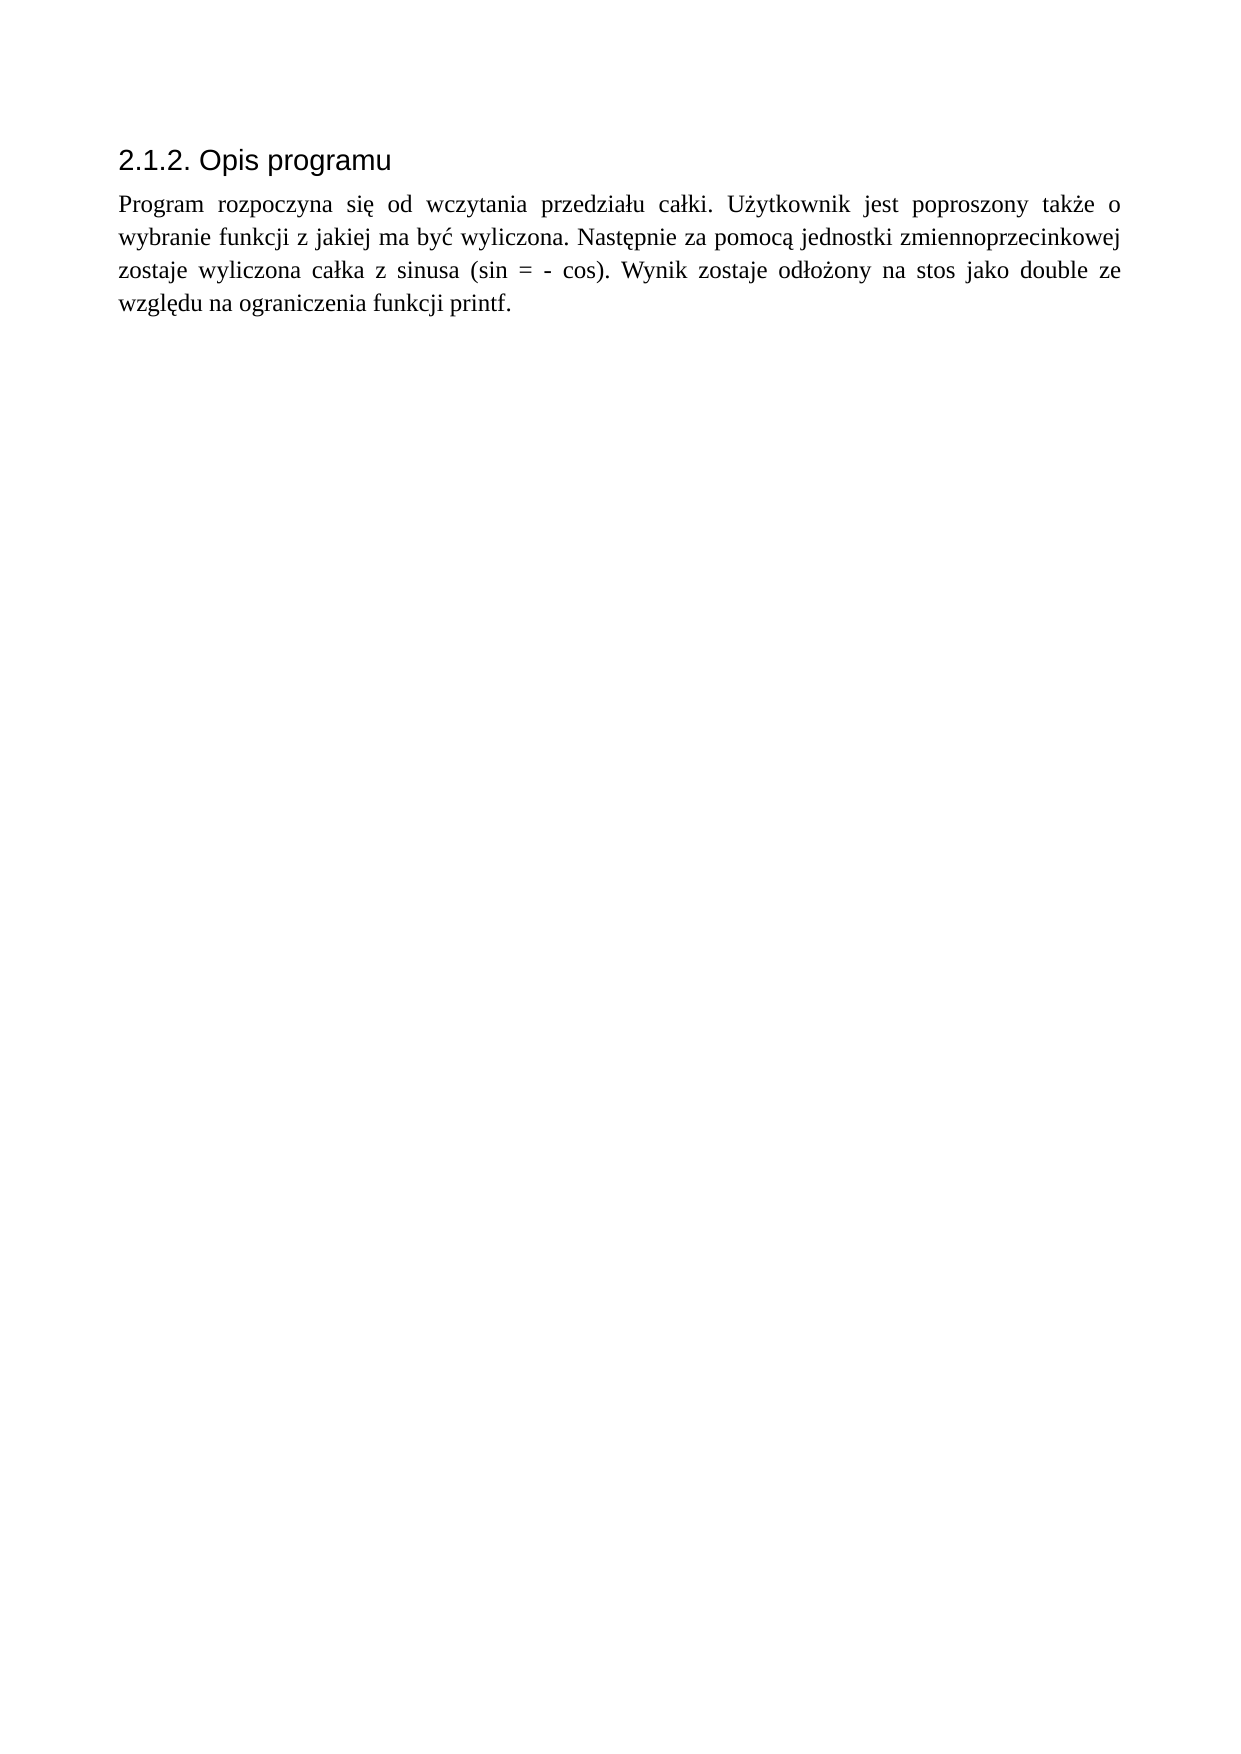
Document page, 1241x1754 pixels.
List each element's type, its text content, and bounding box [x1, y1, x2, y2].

text Program rozpoczyna się od wczytania przedziału całki. Użytkownik jest poproszony także o wybranie funkcji z jakiej ma być wyliczona. Następnie za pomocą jednostki zmiennoprzecinkowej zostaje wyliczona całka z sinusa (sin = - cos). Wynik zostaje odłożony na stos jako double ze względu na ograniczenia funkcji printf. [118, 189, 1122, 317]
subtitle 2.1.2. Opis programu [118, 143, 1122, 177]
